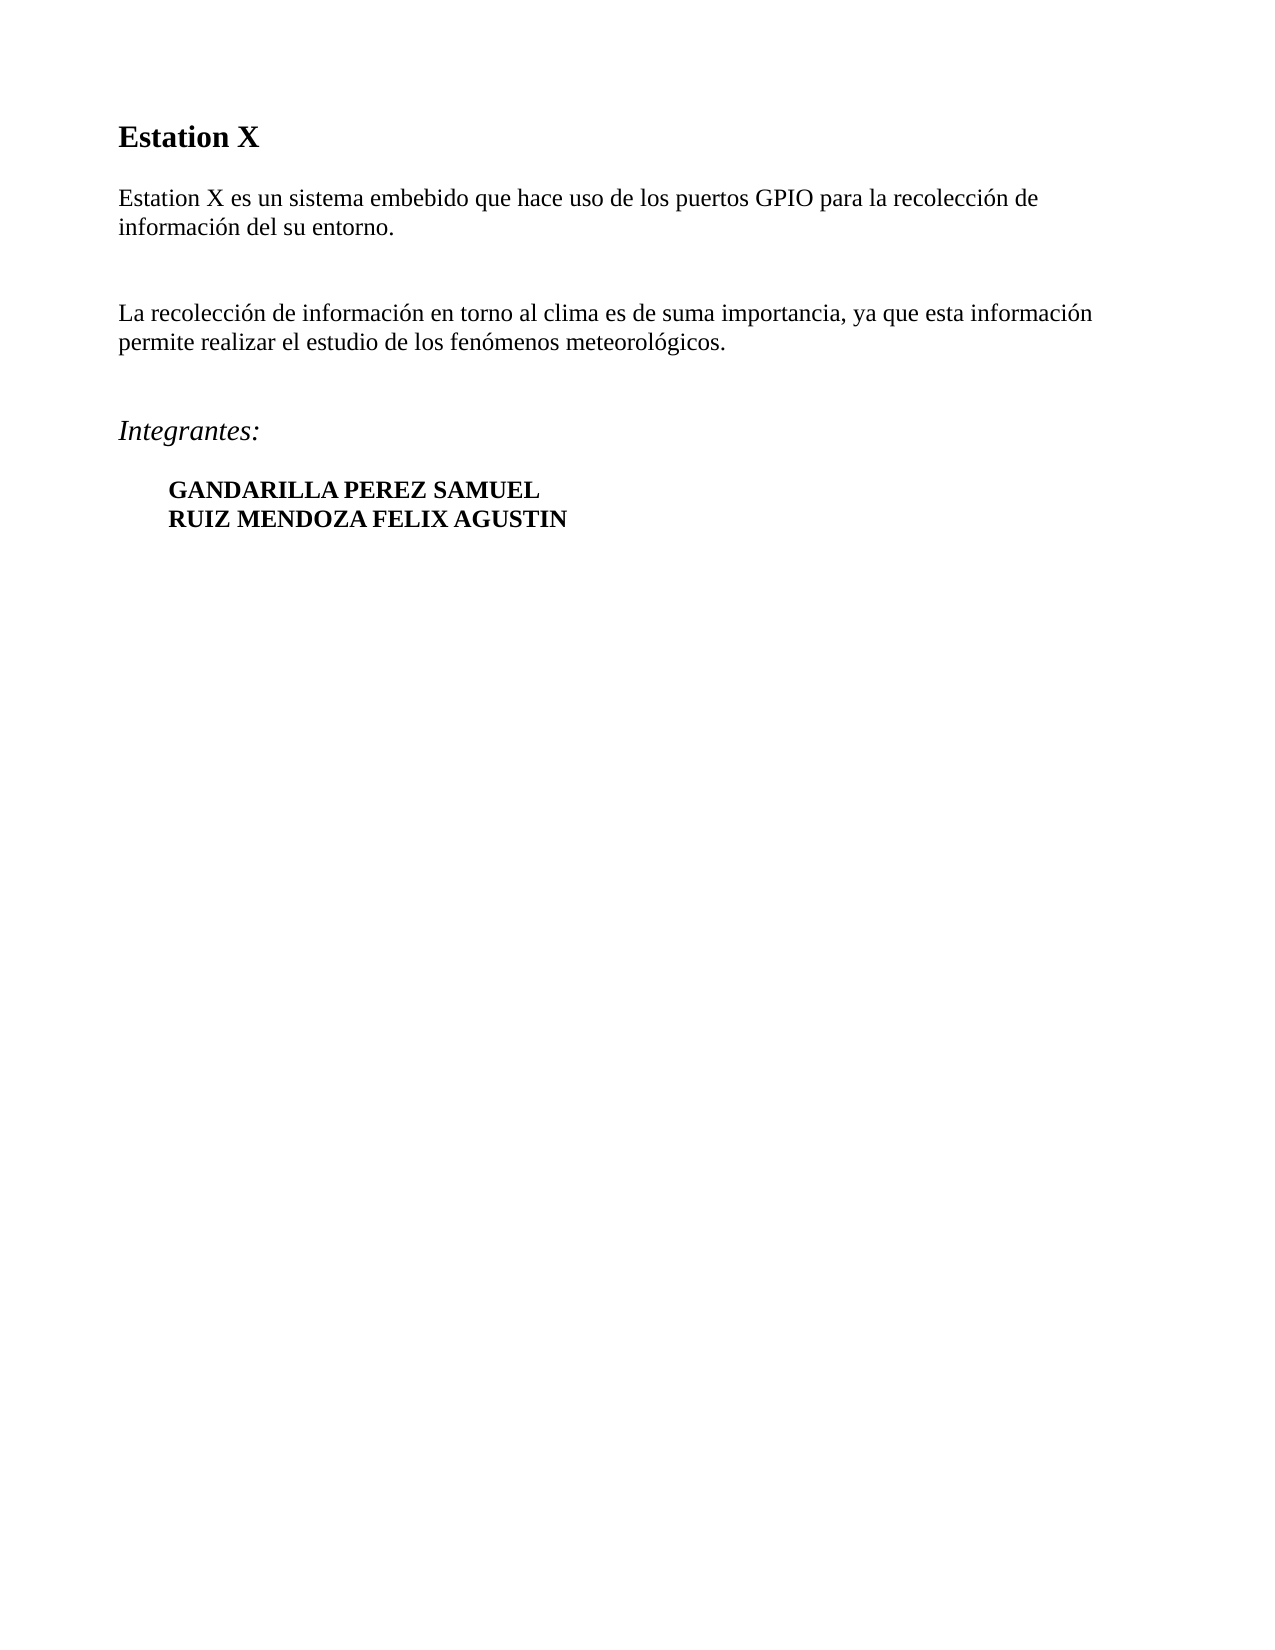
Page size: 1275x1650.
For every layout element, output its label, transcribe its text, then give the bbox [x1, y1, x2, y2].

text Estation X [118, 118, 1157, 154]
text La recolección de información en torno al clima es de suma importancia, ya que esta información permite realizar el estudio de los fenómenos meteorológicos. [118, 298, 1157, 355]
text GANDARILLA PEREZ SAMUEL [118, 475, 1157, 504]
text Integrantes: [118, 413, 1157, 446]
text RUIZ MENDOZA FELIX AGUSTIN [118, 504, 1157, 533]
text Estation X es un sistema embebido que hace uso de los puertos GPIO para la recolección de información del su entorno. [118, 183, 1157, 240]
